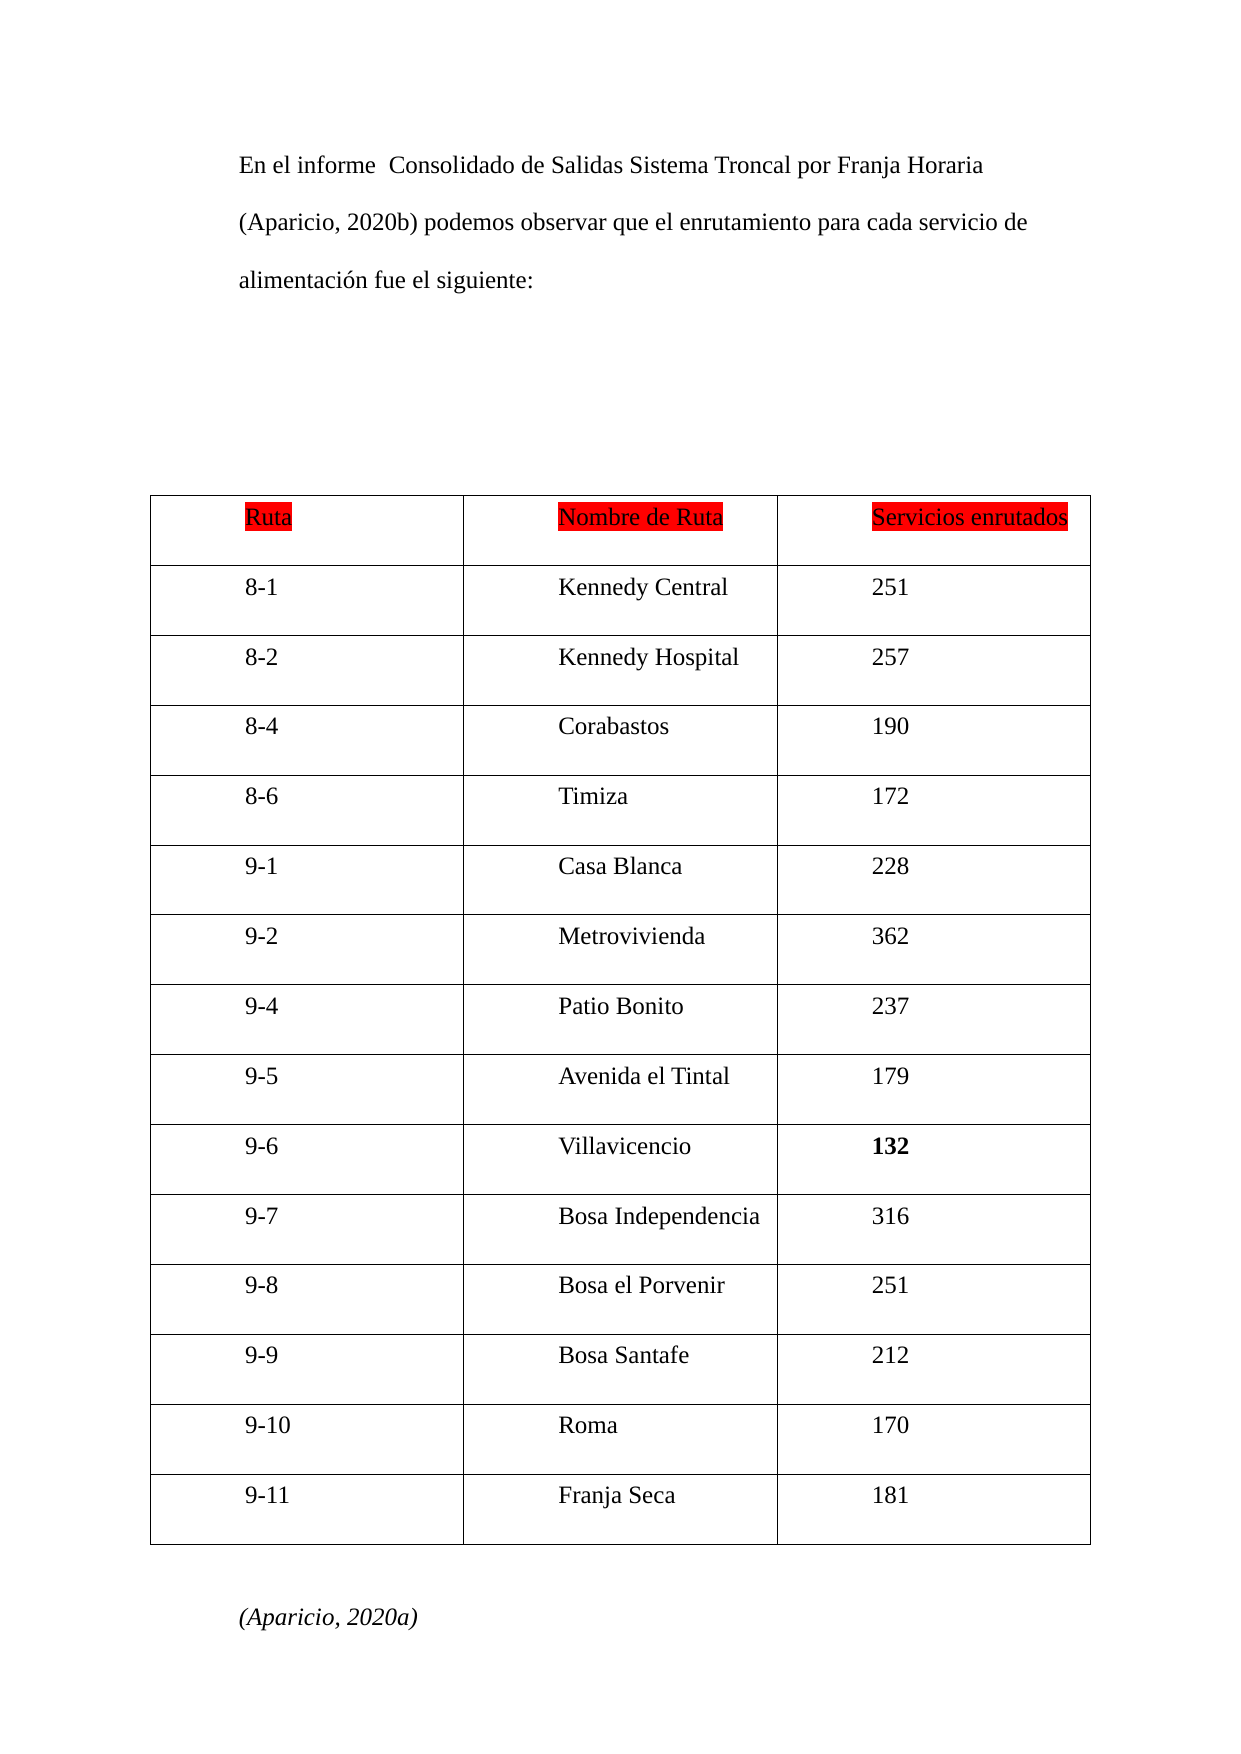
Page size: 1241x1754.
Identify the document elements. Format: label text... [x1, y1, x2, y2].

table_cell 316 [778, 1195, 1090, 1264]
text En el informe Consolidado de Salidas Sistema Troncal por Franja Horaria (Aparicio, 2020b) podemos observar que el enrutamiento para cada servicio de alimentación fue el siguiente: [238, 150, 1090, 294]
table_cell 132 [778, 1125, 1090, 1194]
table_cell 179 [778, 1055, 1090, 1124]
table_cell 237 [778, 985, 1090, 1054]
table_cell 9-2 [151, 915, 463, 984]
table_cell Patio Bonito [464, 985, 777, 1054]
table_cell 170 [778, 1405, 1090, 1473]
table_cell 190 [778, 706, 1090, 774]
table_cell 9-4 [151, 985, 463, 1054]
table_cell 251 [778, 566, 1090, 635]
table_cell 251 [778, 1265, 1090, 1334]
table_cell 9-5 [151, 1055, 463, 1124]
table_cell Bosa Santafe [464, 1335, 777, 1404]
table_cell Bosa Independencia [464, 1195, 777, 1264]
table_cell 8-2 [151, 636, 463, 705]
table_cell 212 [778, 1335, 1090, 1404]
table_cell 9-8 [151, 1265, 463, 1334]
table_cell Roma [464, 1405, 777, 1473]
table_cell Bosa el Porvenir [464, 1265, 777, 1334]
table_cell Villavicencio [464, 1125, 777, 1194]
table_cell 9-1 [151, 846, 463, 914]
table_cell 9-10 [151, 1405, 463, 1473]
table_cell 8-6 [151, 776, 463, 844]
table_cell Avenida el Tintal [464, 1055, 777, 1124]
table_cell Casa Blanca [464, 846, 777, 914]
text (Aparicio, 2020a) [238, 1602, 1090, 1631]
table_header Nombre de Ruta [464, 496, 777, 565]
table_cell 9-7 [151, 1195, 463, 1264]
table_header Servicios enrutados [778, 496, 1090, 565]
table_cell 362 [778, 915, 1090, 984]
table_cell Franja Seca [464, 1475, 777, 1543]
table_cell 172 [778, 776, 1090, 844]
table_cell Corabastos [464, 706, 777, 774]
table_cell Kennedy Central [464, 566, 777, 635]
table_cell 257 [778, 636, 1090, 705]
table_cell 8-4 [151, 706, 463, 774]
table_cell 9-6 [151, 1125, 463, 1194]
table_cell 9-11 [151, 1475, 463, 1543]
table_cell 181 [778, 1475, 1090, 1543]
table_cell Kennedy Hospital [464, 636, 777, 705]
table_header Ruta [151, 496, 463, 565]
table_cell Metrovivienda [464, 915, 777, 984]
table_cell 9-9 [151, 1335, 463, 1404]
table_cell Timiza [464, 776, 777, 844]
table_cell 8-1 [151, 566, 463, 635]
table_cell 228 [778, 846, 1090, 914]
